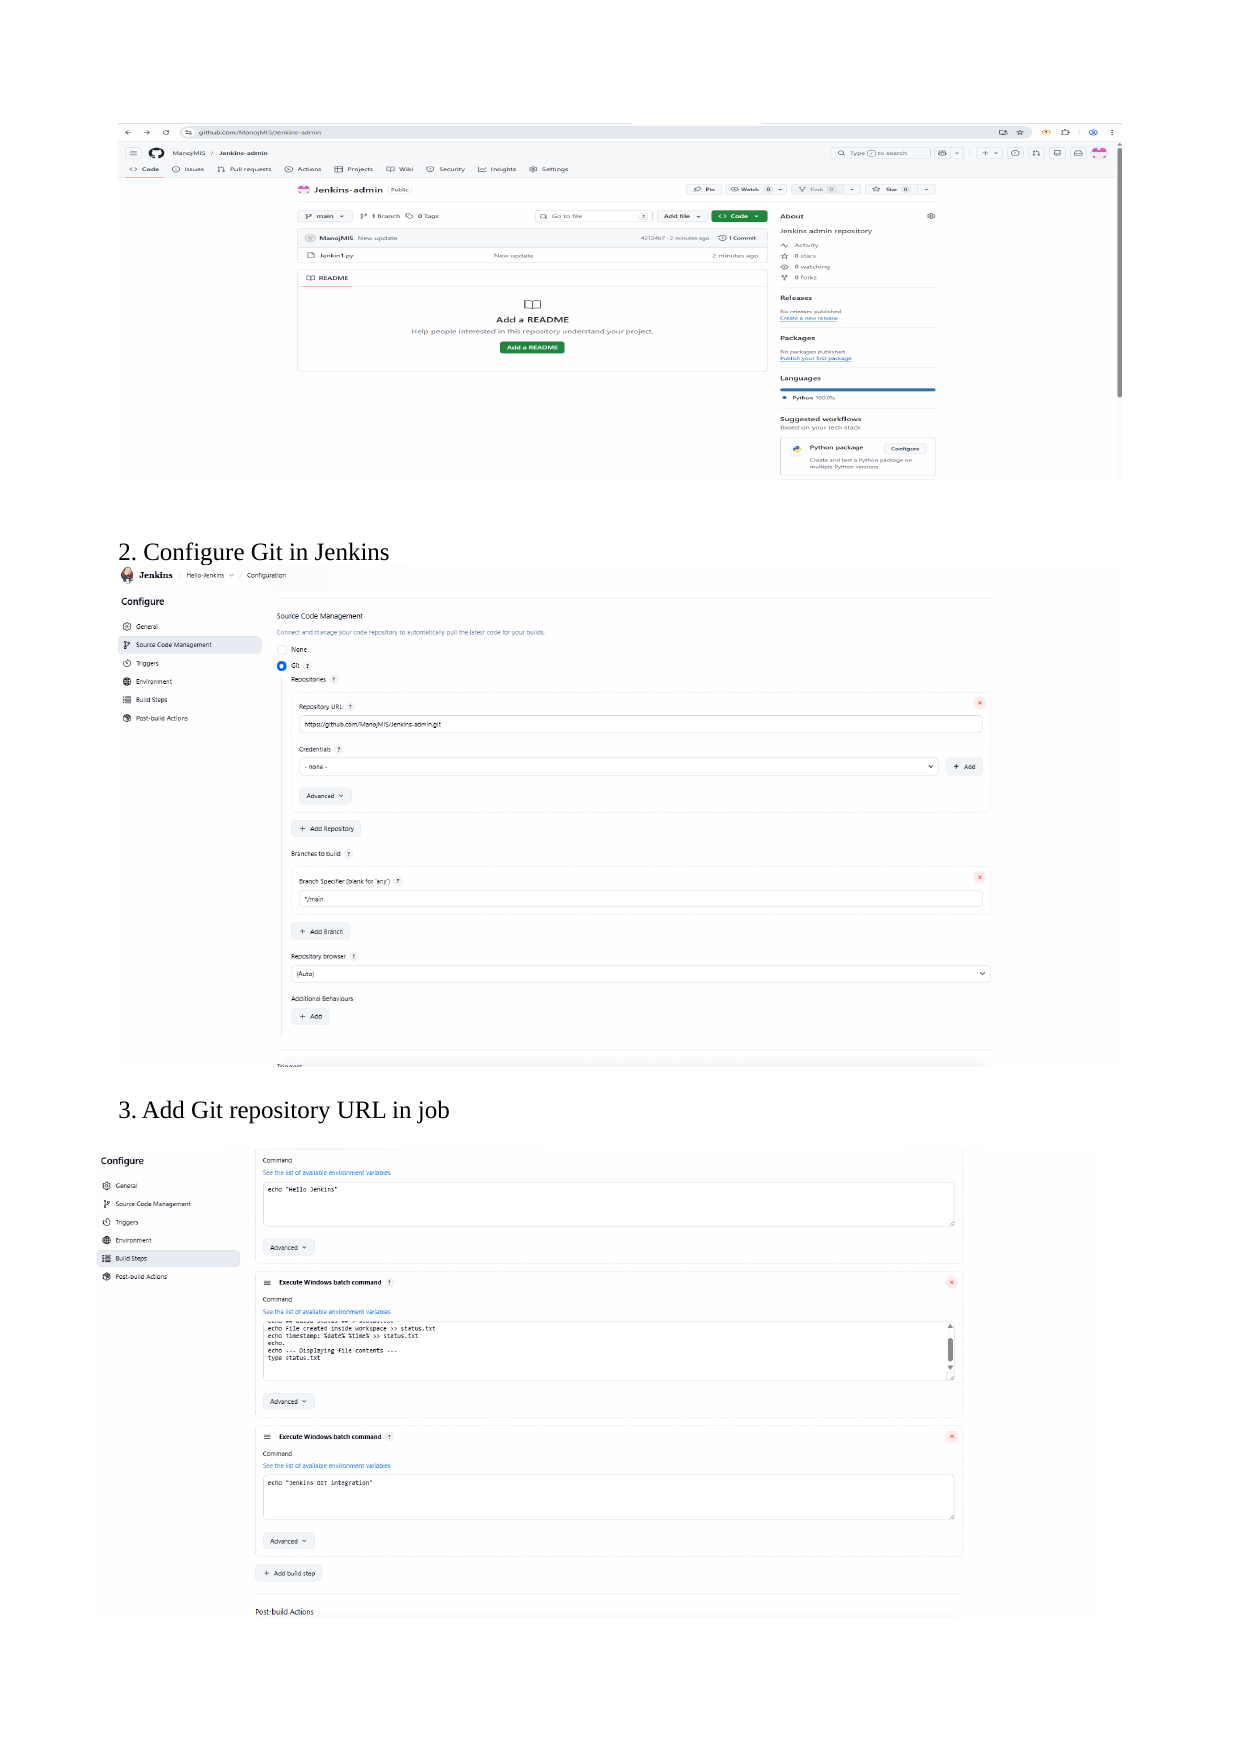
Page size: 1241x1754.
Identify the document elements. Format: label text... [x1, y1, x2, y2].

text 2. Configure Git in Jenkins [118, 537, 1122, 565]
text 3. Add Git repository URL in job [118, 1096, 1122, 1124]
picture [118, 565, 1123, 1067]
picture [118, 123, 1123, 480]
picture [95, 1148, 1100, 1618]
